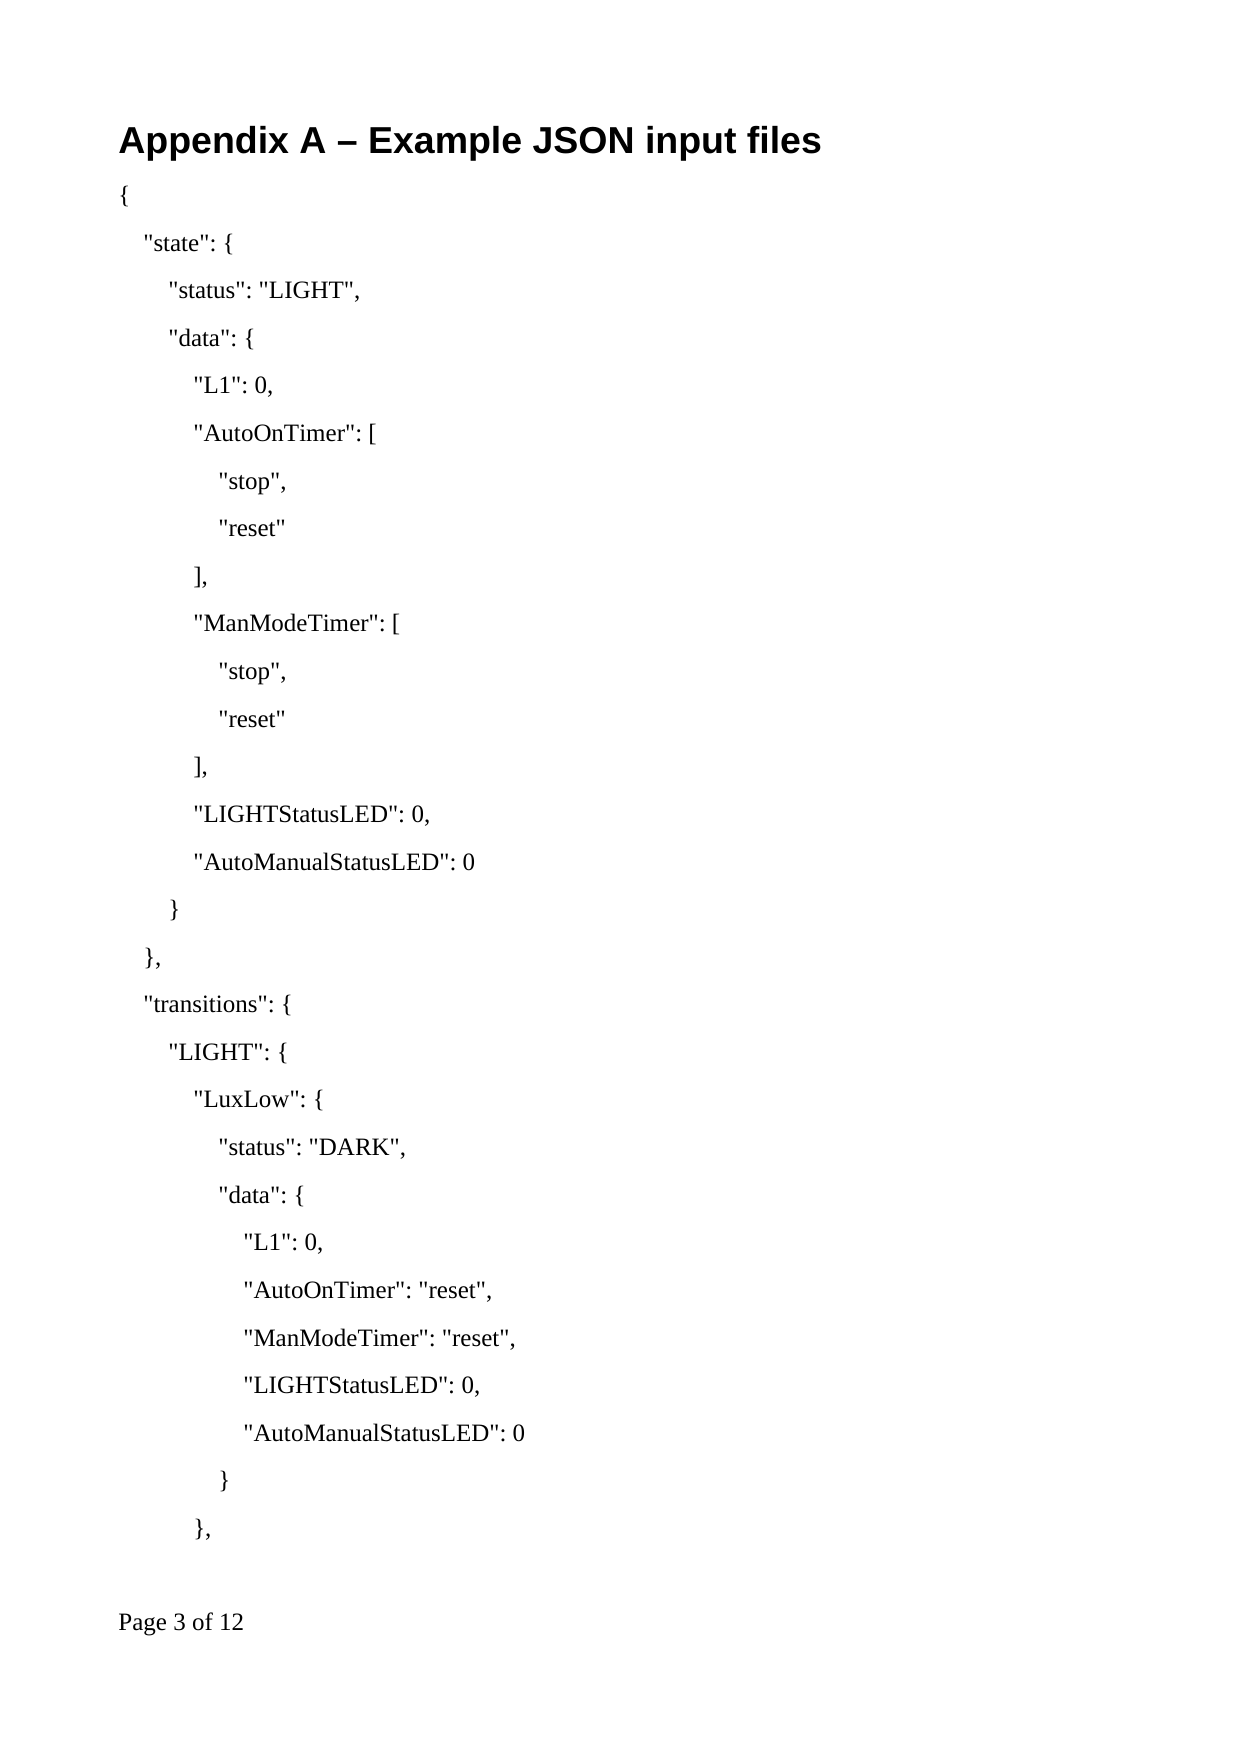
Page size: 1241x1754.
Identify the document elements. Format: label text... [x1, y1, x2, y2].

text "LIGHTStatusLED": 0, [118, 1370, 1122, 1399]
text "state": { [118, 228, 1122, 256]
text "reset" [118, 513, 1122, 542]
text "AutoOnTimer": "reset", [118, 1275, 1122, 1304]
text "ManModeTimer": [ [118, 608, 1122, 637]
text "stop", [118, 656, 1122, 685]
text "AutoOnTimer": [ [118, 418, 1122, 447]
text "ManModeTimer": "reset", [118, 1323, 1122, 1351]
text "data": { [118, 323, 1122, 352]
text "status": "LIGHT", [118, 275, 1122, 304]
text "LuxLow": { [118, 1084, 1122, 1113]
text "L1": 0, [118, 371, 1122, 399]
text "AutoManualStatusLED": 0 [118, 1418, 1122, 1447]
text "status": "DARK", [118, 1132, 1122, 1161]
text } [118, 1465, 1122, 1494]
text "reset" [118, 704, 1122, 732]
text ], [118, 751, 1122, 780]
text }, [118, 942, 1122, 971]
text "data": { [118, 1180, 1122, 1208]
text }, [118, 1513, 1122, 1542]
text "transitions": { [118, 989, 1122, 1018]
text "LIGHT": { [118, 1037, 1122, 1066]
text ], [118, 561, 1122, 590]
text "L1": 0, [118, 1227, 1122, 1256]
text { [118, 180, 1122, 209]
text "AutoManualStatusLED": 0 [118, 847, 1122, 875]
text "stop", [118, 466, 1122, 494]
text "LIGHTStatusLED": 0, [118, 799, 1122, 828]
text } [118, 894, 1122, 923]
subtitle Appendix A – Example JSON input files [118, 118, 822, 161]
